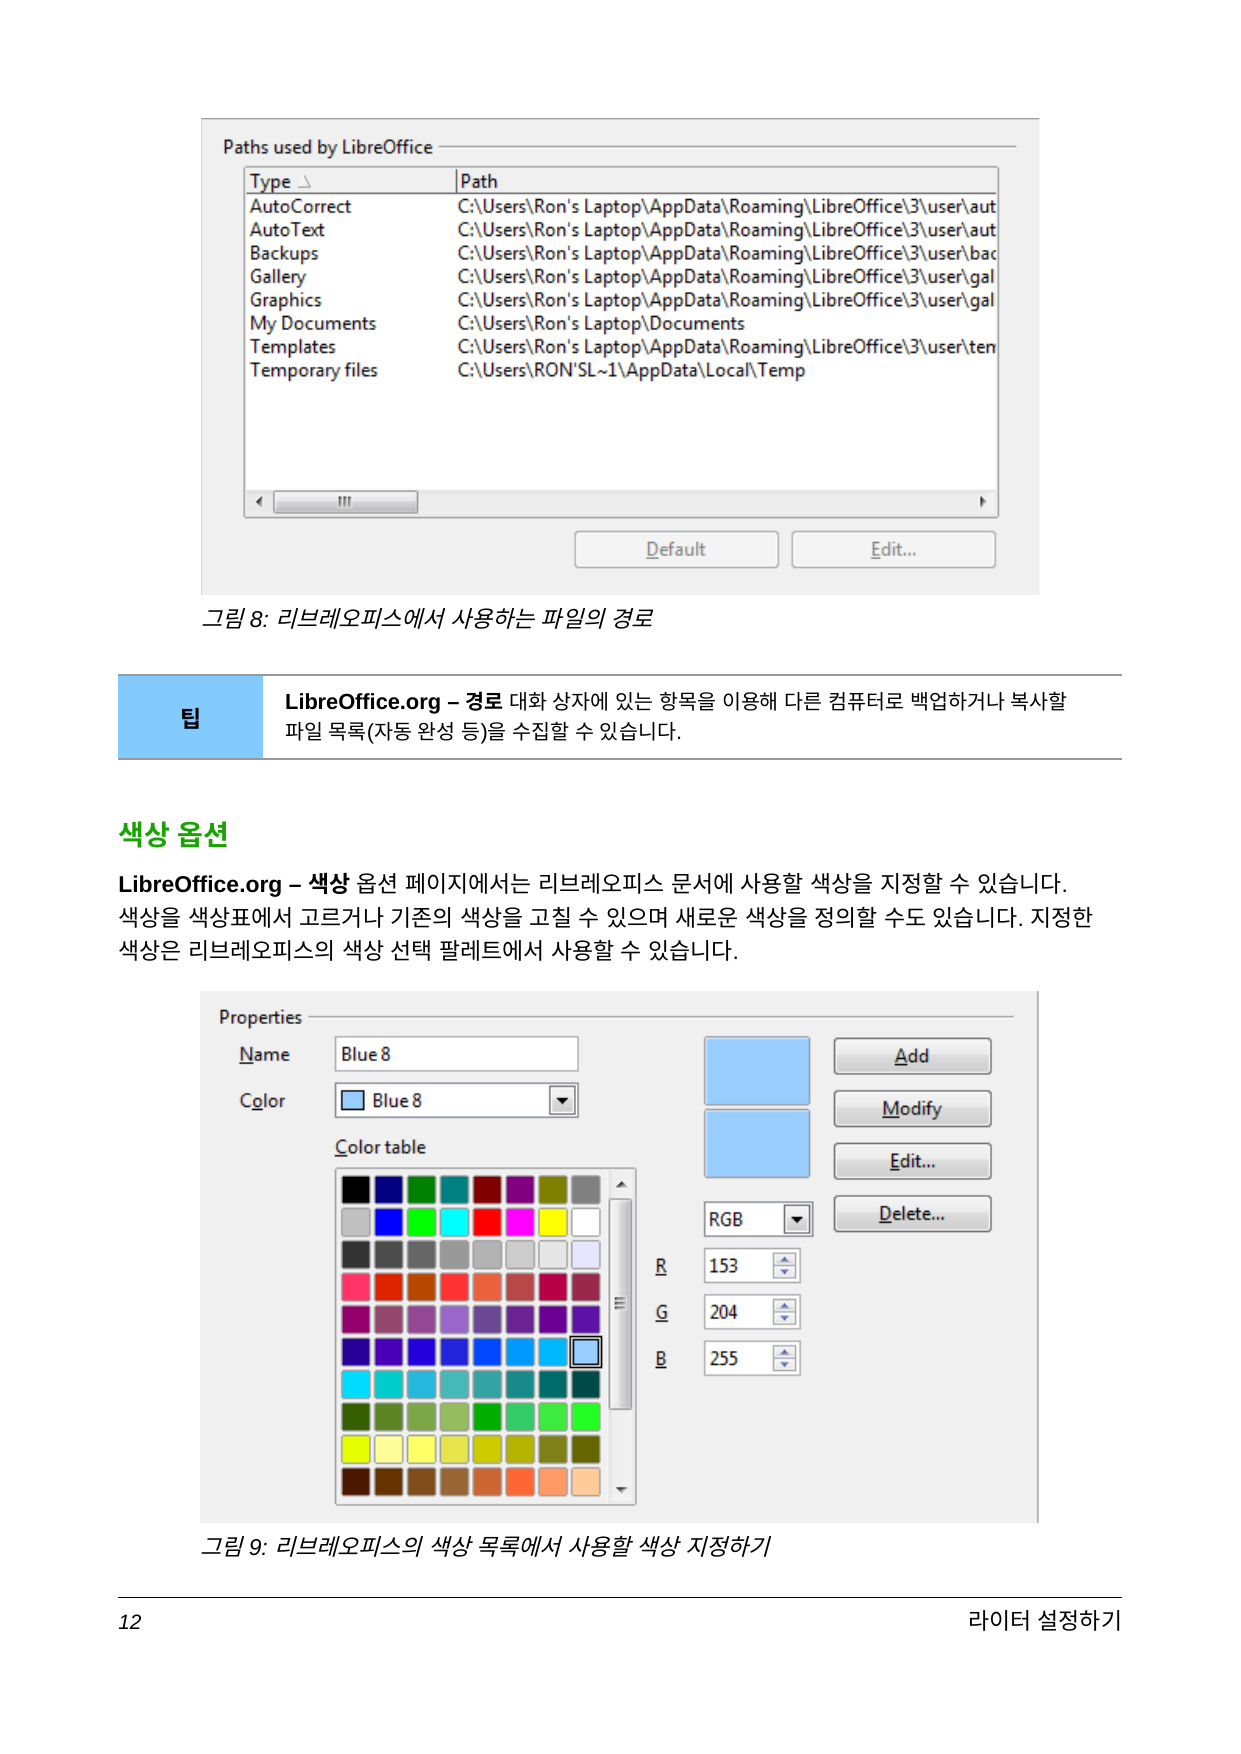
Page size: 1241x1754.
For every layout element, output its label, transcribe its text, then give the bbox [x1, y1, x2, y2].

table_header LibreOffice.org – 경로 대화 상자에 있는 항목을 이용해 다른 컴퓨터로 백업하거나 복사할 파일 목록(자동 완성 등)을 수집할 수 있습니다. [264, 676, 1122, 758]
picture [201, 118, 1040, 595]
picture [199, 991, 1039, 1523]
table_header 팁 [118, 676, 263, 758]
subtitle 색상 옵션 [118, 813, 1122, 854]
text 그림 8: 리브레오피스에서 사용하는 파일의 경로 [201, 601, 1039, 634]
text 그림 9: 리브레오피스의 색상 목록에서 사용할 색상 지정하기 [200, 1529, 1041, 1562]
text LibreOffice.org – 색상 옵션 페이지에서는 리브레오피스 문서에 사용할 색상을 지정할 수 있습니다. 색상을 색상표에서 고르거나 기존의 색상을 고칠 수 있으며 새로운 색상을 정의할 수도 있습니다. 지정한 색상은 리브레오피스의 색상 선택 팔레트에서 사용할 수 있습니다. [118, 866, 1122, 966]
